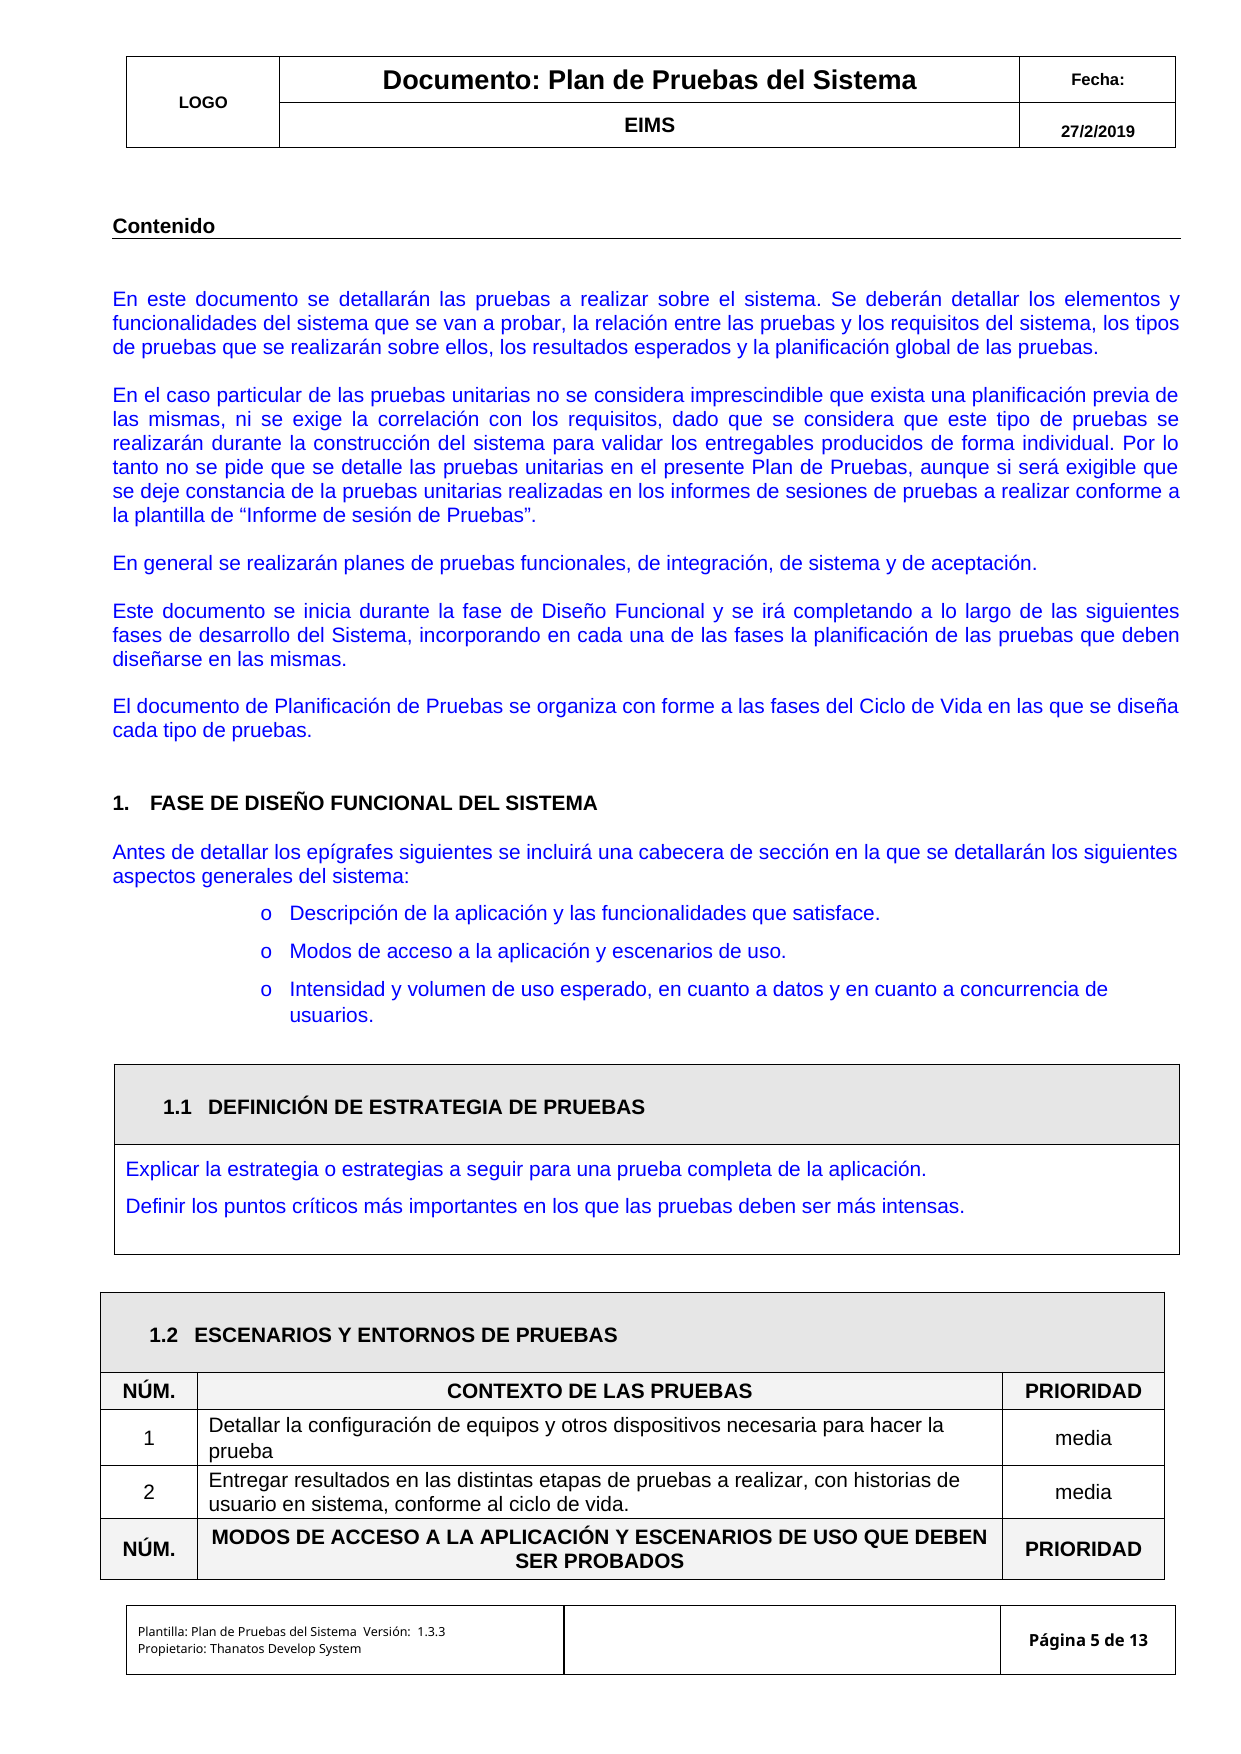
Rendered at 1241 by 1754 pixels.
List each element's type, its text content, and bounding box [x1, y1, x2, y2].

text En este documento se detallarán las pruebas a realizar sobre el sistema. Se deberán detallar los elementos y funcionalidades del sistema que se van a probar, la relación entre las pruebas y los requisitos del sistema, los tipos de pruebas que se realizarán sobre ellos, los resultados esperados y la planificación global de las pruebas. [112, 287, 1181, 359]
table_header ESCENARIOS Y ENTORNOS DE PRUEBAS [101, 1293, 1164, 1372]
table_cell NÚM. [101, 1519, 197, 1579]
text En general se realizarán planes de pruebas funcionales, de integración, de sistema y de aceptación. [112, 551, 1181, 574]
list Descripción de la aplicación y las funcionalidades que satisface. [260, 901, 1181, 926]
text El documento de Planificación de Pruebas se organiza con forme a las fases del Ciclo de Vida en las que se diseña cada tipo de pruebas. [112, 694, 1181, 742]
table_cell MODOS DE ACCESO A LA APLICACIÓN Y ESCENARIOS DE USO QUE DEBEN SER PROBADOS [198, 1519, 1002, 1579]
subtitle FASE DE DISEÑO FUNCIONAL DEL SISTEMA [112, 773, 1181, 815]
text Antes de detallar los epígrafes siguientes se incluirá una cabecera de sección en la que se detallarán los siguientes aspectos generales del sistema: [112, 840, 1181, 888]
list Modos de acceso a la aplicación y escenarios de uso. [260, 939, 1181, 965]
table_header DEFINICIÓN DE ESTRATEGIA DE PRUEBAS [115, 1065, 1179, 1144]
table_cell 1 [101, 1410, 197, 1464]
text En el caso particular de las pruebas unitarias no se considera imprescindible que exista una planificación previa de las mismas, ni se exige la correlación con los requisitos, dado que se considera que este tipo de pruebas se realizarán durante la construcción del sistema para validar los entregables producidos de forma individual. Por lo tanto no se pide que se detalle las pruebas unitarias en el presente Plan de Pruebas, aunque si será exigible que se deje constancia de la pruebas unitarias realizadas en los informes de sesiones de pruebas a realizar conforme a la plantilla de “Informe de sesión de Pruebas”. [112, 383, 1181, 527]
table_cell 2 [101, 1466, 197, 1518]
text Este documento se inicia durante la fase de Diseño Funcional y se irá completando a lo largo de las siguientes fases de desarrollo del Sistema, incorporando en cada una de las fases la planificación de las pruebas que deben diseñarse en las mismas. [112, 598, 1181, 670]
table_cell media [1003, 1466, 1164, 1518]
table_cell Entregar resultados en las distintas etapas de pruebas a realizar, con historias de usuario en sistema, conforme al ciclo de vida. [198, 1466, 1002, 1518]
table_cell NÚM. [101, 1373, 197, 1409]
list Intensidad y volumen de uso esperado, en cuanto a datos y en cuanto a concurrencia de usuarios. [260, 977, 1181, 1027]
table_cell media [1003, 1410, 1164, 1464]
table_cell PRIORIDAD [1003, 1519, 1164, 1579]
table_cell Detallar la configuración de equipos y otros dispositivos necesaria para hacer la prueba [198, 1410, 1002, 1464]
title Contenido [112, 214, 1181, 238]
table_cell PRIORIDAD [1003, 1373, 1164, 1409]
table_cell Explicar la estrategia o estrategias a seguir para una prueba completa de la aplicación. Definir los puntos críticos más importantes en los que las pruebas deben ser más intensas. [115, 1145, 1179, 1254]
table_cell CONTEXTO DE LAS PRUEBAS [198, 1373, 1002, 1409]
